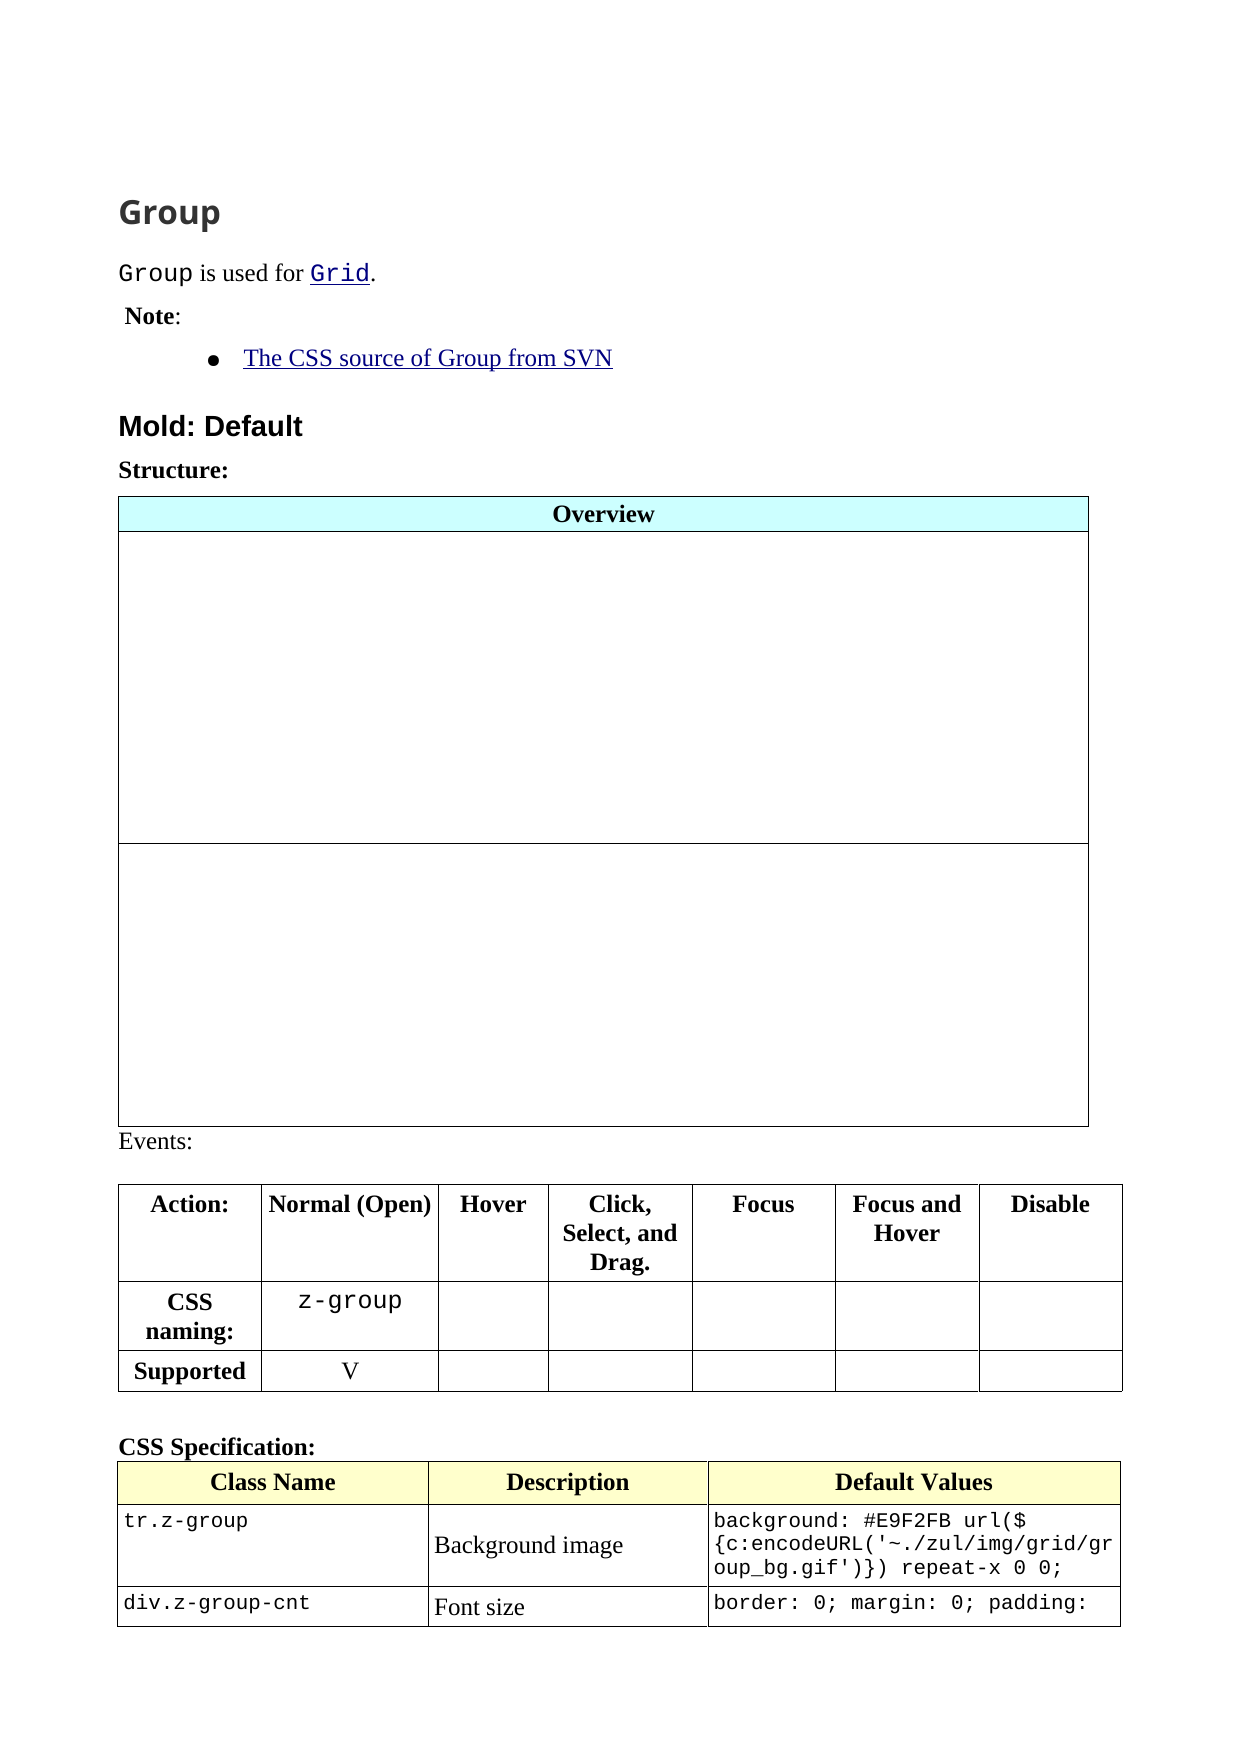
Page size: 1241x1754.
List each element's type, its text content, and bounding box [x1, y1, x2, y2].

table_cell [836, 1351, 978, 1391]
table_header Hover [439, 1185, 548, 1281]
table_cell tr.z-group [118, 1505, 428, 1586]
table_header Class Name [118, 1462, 428, 1504]
table_cell [549, 1282, 692, 1350]
table_cell [693, 1351, 835, 1391]
table_header Click, Select, and Drag. [549, 1185, 692, 1281]
table_cell border: 0; margin: 0; padding: [709, 1587, 1120, 1626]
table_cell [693, 1282, 835, 1350]
table_cell CSS naming: [119, 1282, 261, 1350]
table_cell Background image [429, 1505, 707, 1586]
table_header Focus [693, 1185, 835, 1281]
table_cell V [262, 1351, 438, 1391]
table_header Overview [119, 497, 1088, 531]
table_header Normal (Open) [262, 1185, 438, 1281]
table_header Focus and Hover [836, 1185, 978, 1281]
subtitle Mold: Default [118, 409, 1122, 442]
subtitle Group [118, 189, 1122, 234]
table_cell div.z-group-cnt [118, 1587, 428, 1626]
table_cell z-group [262, 1282, 438, 1350]
text Events: [118, 1126, 1122, 1183]
table_cell Font size [429, 1587, 707, 1626]
table_cell [980, 1282, 1122, 1350]
table_header Disable [980, 1185, 1122, 1281]
table_cell [836, 1282, 978, 1350]
table_cell [439, 1282, 548, 1350]
table_cell [119, 844, 1088, 1126]
text CSS Specification: [118, 1432, 1122, 1461]
table_cell [980, 1351, 1122, 1391]
table_cell [549, 1351, 692, 1391]
table_header Action: [119, 1185, 261, 1281]
text Structure: [118, 455, 1122, 484]
table_cell [439, 1351, 548, 1391]
table_cell background: #E9F2FB url(${c:encodeURL('~./zul/img/grid/group_bg.gif')}) repeat-x 0 0; [709, 1505, 1120, 1586]
table_header Default Values [709, 1462, 1120, 1504]
table_cell [119, 532, 1088, 843]
list The CSS source of Group from SVN [236, 343, 1122, 371]
table_header Description [429, 1462, 707, 1504]
text Group is used for Grid. [118, 258, 1122, 289]
text Note: [118, 301, 1122, 330]
table_cell Supported [119, 1351, 261, 1391]
